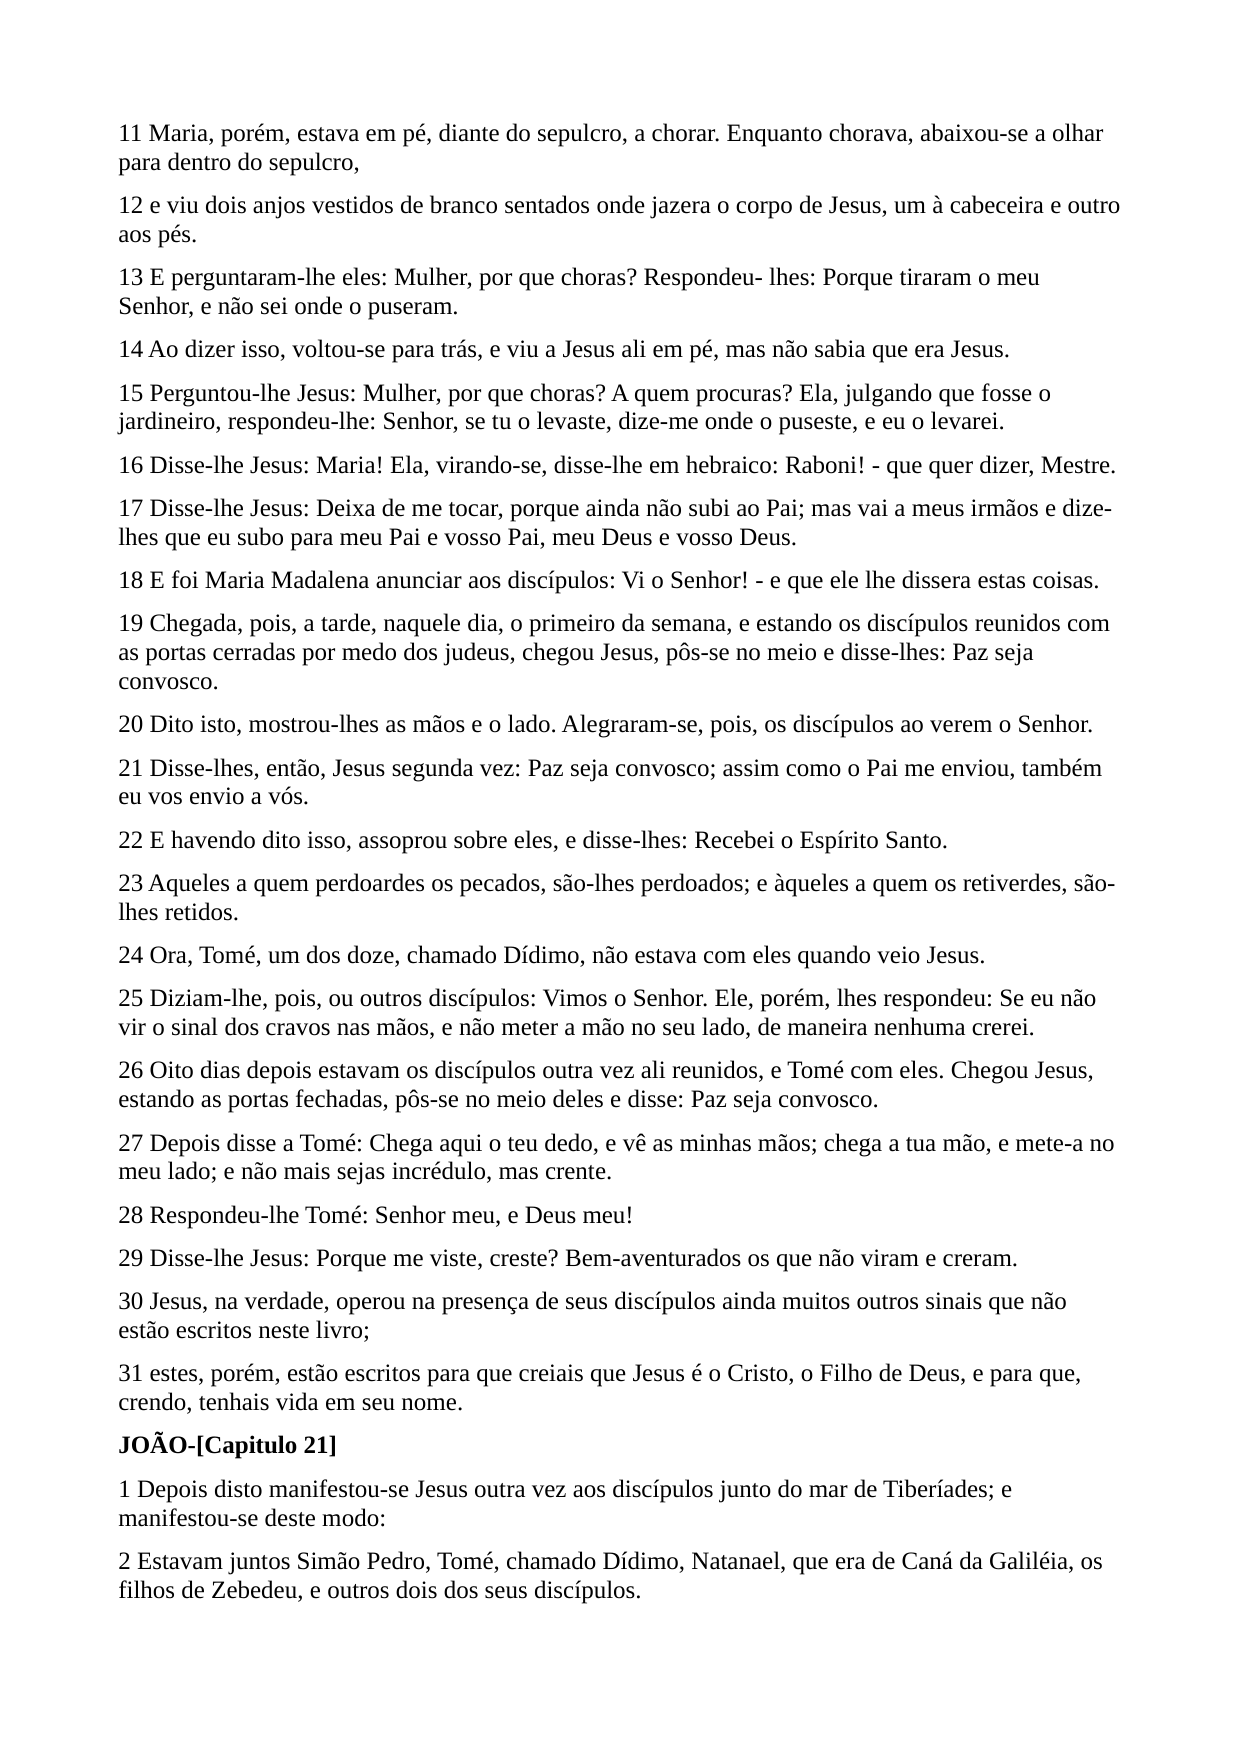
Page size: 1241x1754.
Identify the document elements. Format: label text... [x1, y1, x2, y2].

text 14 Ao dizer isso, voltou-se para trás, e viu a Jesus ali em pé, mas não sabia que era Jesus. [118, 334, 1122, 363]
text 28 Respondeu-lhe Tomé: Senhor meu, e Deus meu! [118, 1200, 1122, 1228]
text 2 Estavam juntos Simão Pedro, Tomé, chamado Dídimo, Natanael, que era de Caná da Galiléia, os filhos de Zebedeu, e outros dois dos seus discípulos. [118, 1546, 1122, 1603]
text 18 E foi Maria Madalena anunciar aos discípulos: Vi o Senhor! - e que ele lhe dissera estas coisas. [118, 565, 1122, 594]
text 21 Disse-lhes, então, Jesus segunda vez: Paz seja convosco; assim como o Pai me enviou, também eu vos envio a vós. [118, 753, 1122, 810]
text 1 Depois disto manifestou-se Jesus outra vez aos discípulos junto do mar de Tiberíades; e manifestou-se deste modo: [118, 1474, 1122, 1531]
text 20 Dito isto, mostrou-lhes as mãos e o lado. Alegraram-se, pois, os discípulos ao verem o Senhor. [118, 709, 1122, 738]
text 15 Perguntou-lhe Jesus: Mulher, por que choras? A quem procuras? Ela, julgando que fosse o jardineiro, respondeu-lhe: Senhor, se tu o levaste, dize-me onde o puseste, e eu o levarei. [118, 378, 1122, 435]
text 31 estes, porém, estão escritos para que creiais que Jesus é o Cristo, o Filho de Deus, e para que, crendo, tenhais vida em seu nome. [118, 1358, 1122, 1416]
text 12 e viu dois anjos vestidos de branco sentados onde jazera o corpo de Jesus, um à cabeceira e outro aos pés. [118, 190, 1122, 248]
text 26 Oito dias depois estavam os discípulos outra vez ali reunidos, e Tomé com eles. Chegou Jesus, estando as portas fechadas, pôs-se no meio deles e disse: Paz seja convosco. [118, 1056, 1122, 1113]
text 23 Aqueles a quem perdoardes os pecados, são-lhes perdoados; e àqueles a quem os retiverdes, são-lhes retidos. [118, 868, 1122, 926]
text 19 Chegada, pois, a tarde, naquele dia, o primeiro da semana, e estando os discípulos reunidos com as portas cerradas por medo dos judeus, chegou Jesus, pôs-se no meio e disse-lhes: Paz seja convosco. [118, 608, 1122, 695]
text 29 Disse-lhe Jesus: Porque me viste, creste? Bem-aventurados os que não viram e creram. [118, 1243, 1122, 1272]
text JOÃO-[Capitulo 21] [118, 1431, 1122, 1459]
text 22 E havendo dito isso, assoprou sobre eles, e disse-lhes: Recebei o Espírito Santo. [118, 825, 1122, 853]
text 27 Depois disse a Tomé: Chega aqui o teu dedo, e vê as minhas mãos; chega a tua mão, e mete-a no meu lado; e não mais sejas incrédulo, mas crente. [118, 1128, 1122, 1185]
text 13 E perguntaram-lhe eles: Mulher, por que choras? Respondeu- lhes: Porque tiraram o meu Senhor, e não sei onde o puseram. [118, 262, 1122, 320]
text 16 Disse-lhe Jesus: Maria! Ela, virando-se, disse-lhe em hebraico: Raboni! - que quer dizer, Mestre. [118, 450, 1122, 478]
text 24 Ora, Tomé, um dos doze, chamado Dídimo, não estava com eles quando veio Jesus. [118, 940, 1122, 969]
text 17 Disse-lhe Jesus: Deixa de me tocar, porque ainda não subi ao Pai; mas vai a meus irmãos e dize-lhes que eu subo para meu Pai e vosso Pai, meu Deus e vosso Deus. [118, 493, 1122, 551]
text 30 Jesus, na verdade, operou na presença de seus discípulos ainda muitos outros sinais que não estão escritos neste livro; [118, 1286, 1122, 1344]
text 25 Diziam-lhe, pois, ou outros discípulos: Vimos o Senhor. Ele, porém, lhes respondeu: Se eu não vir o sinal dos cravos nas mãos, e não meter a mão no seu lado, de maneira nenhuma crerei. [118, 983, 1122, 1041]
text 11 Maria, porém, estava em pé, diante do sepulcro, a chorar. Enquanto chorava, abaixou-se a olhar para dentro do sepulcro, [118, 118, 1122, 176]
